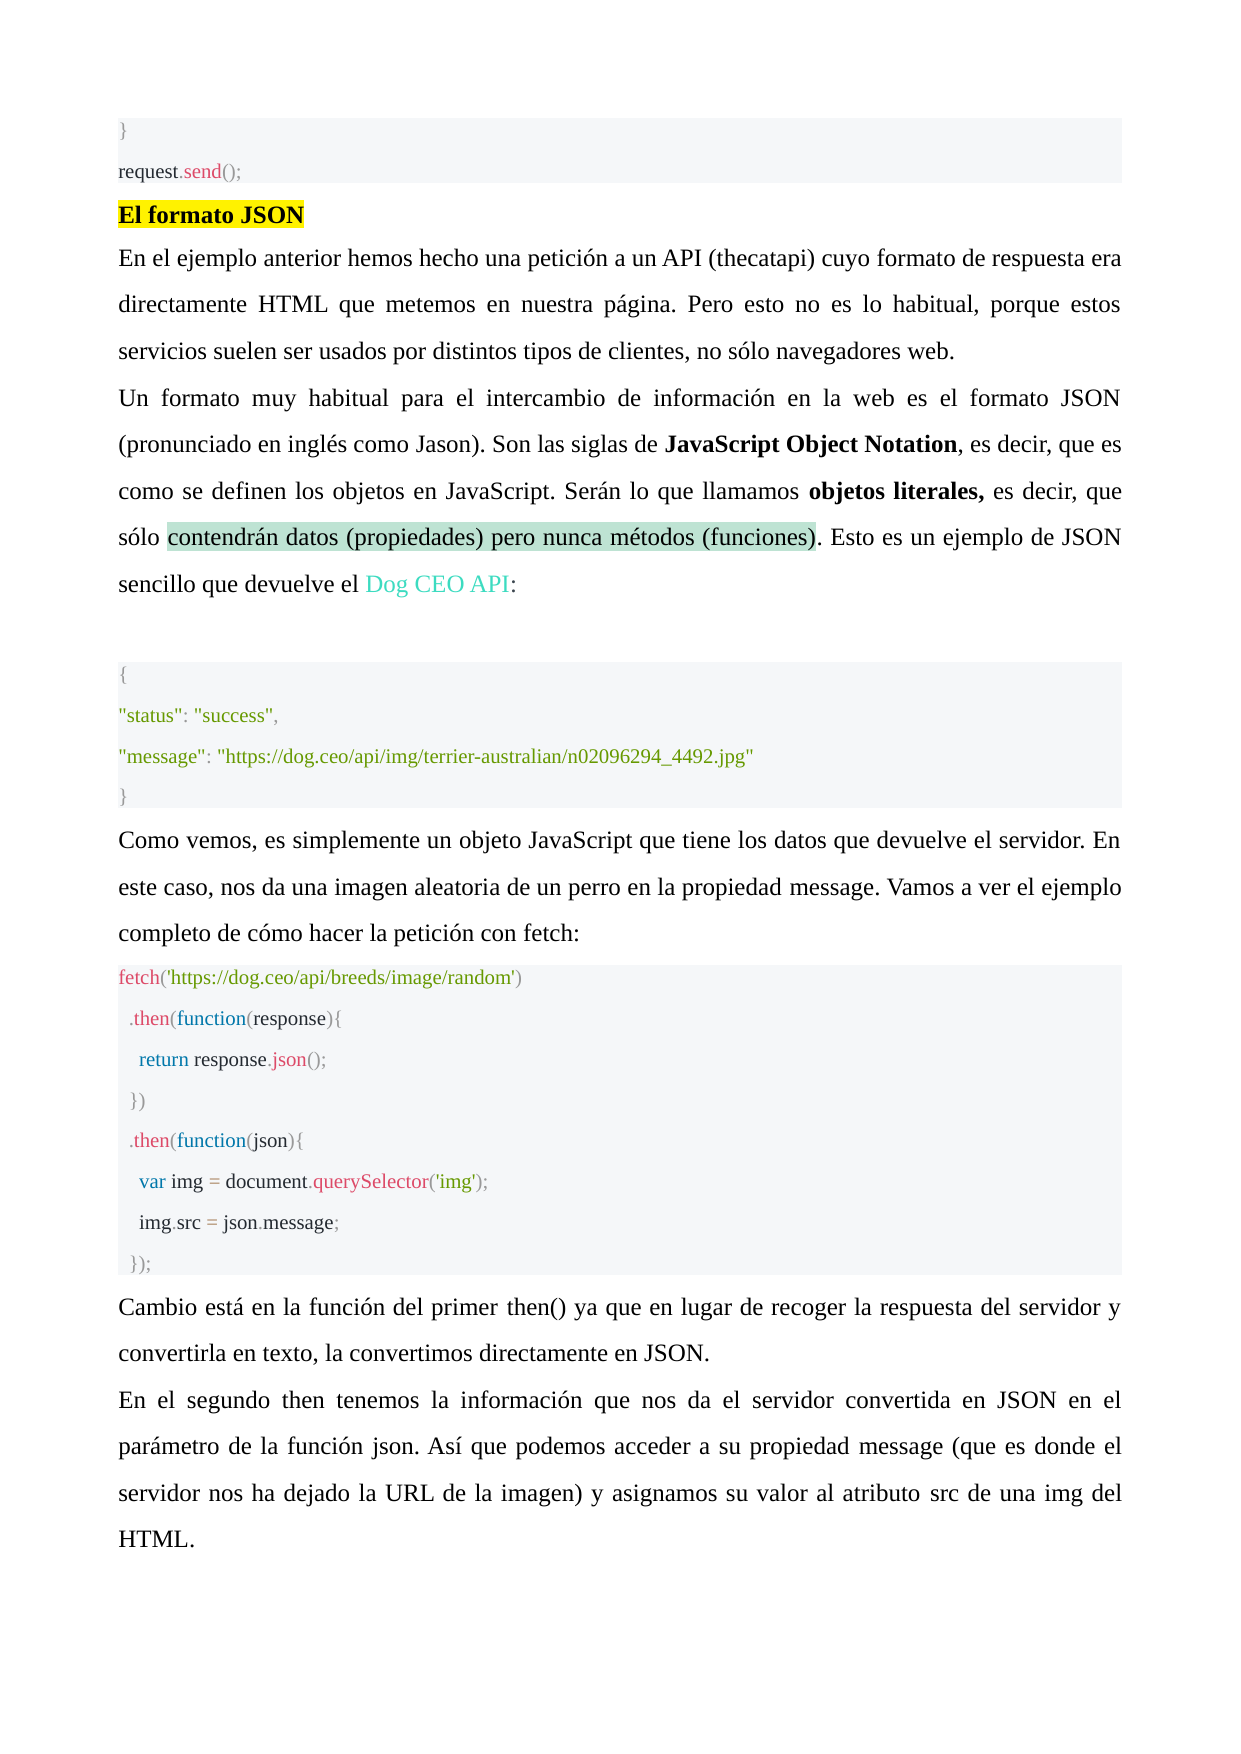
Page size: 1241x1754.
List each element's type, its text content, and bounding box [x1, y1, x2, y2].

picture [181, 1015, 186, 1023]
text img.src = json.message; [118, 1210, 1122, 1234]
picture [179, 1056, 185, 1064]
text En el segundo then tenemos la información que nos da el servidor convertida en JSON en el parámetro de la función json. Así que podemos acceder a su propiedad message (que es donde el servidor nos ha dejado la URL de la imagen) y asignamos su valor al atributo src de una img del HTML. [118, 1385, 1122, 1553]
text En el ejemplo anterior hemos hecho una petición a un API (thecatapi) cuyo formato de respuesta era directamente HTML que metemos en nuestra página. Pero esto no es lo habitual, porque estos servicios suelen ser usados por distintos tipos de clientes, no sólo navegadores web. [118, 243, 1122, 365]
text .then(function(response){ [118, 1006, 1122, 1030]
text "message": "https://dog.ceo/api/img/terrier-australian/n02096294_4492.jpg" [118, 744, 1122, 768]
text }) [118, 1087, 1122, 1112]
text } [118, 784, 1122, 808]
text { [118, 662, 1122, 686]
text fetch('https://dog.ceo/api/breeds/image/random') [118, 965, 1122, 989]
subtitle El formato JSON [118, 200, 1122, 228]
text "status": "success", [118, 703, 1122, 727]
picture [181, 1137, 186, 1145]
text .then(function(json){ [118, 1128, 1122, 1152]
text ​request.send(); [118, 159, 1122, 183]
text } [118, 118, 1122, 142]
text Como vemos, es simplemente un objeto JavaScript que tiene los datos que devuelve el servidor. En este caso, nos da una imagen aleatoria de un perro en la propiedad message. Vamos a ver el ejemplo completo de cómo hacer la petición con fetch: [118, 825, 1122, 947]
text var img = document.querySelector('img'); [118, 1169, 1122, 1193]
text Un formato muy habitual para el intercambio de información en la web es el formato JSON (pronunciado en inglés como Jason). Son las siglas de JavaScript Object Notation, es decir, que es como se definen los objetos en JavaScript. Serán lo que llamamos objetos literales, es decir, que sólo contendrán datos (propiedades) pero nunca métodos (funciones). Esto es un ejemplo de JSON sencillo que devuelve el Dog CEO API: [118, 383, 1122, 598]
text return response.json(); [118, 1047, 1122, 1071]
text }); [118, 1251, 1122, 1275]
text Cambio está en la función del primer then() ya que en lugar de recoger la respuesta del servidor y convertirla en texto, la convertimos directamente en JSON. [118, 1292, 1122, 1367]
